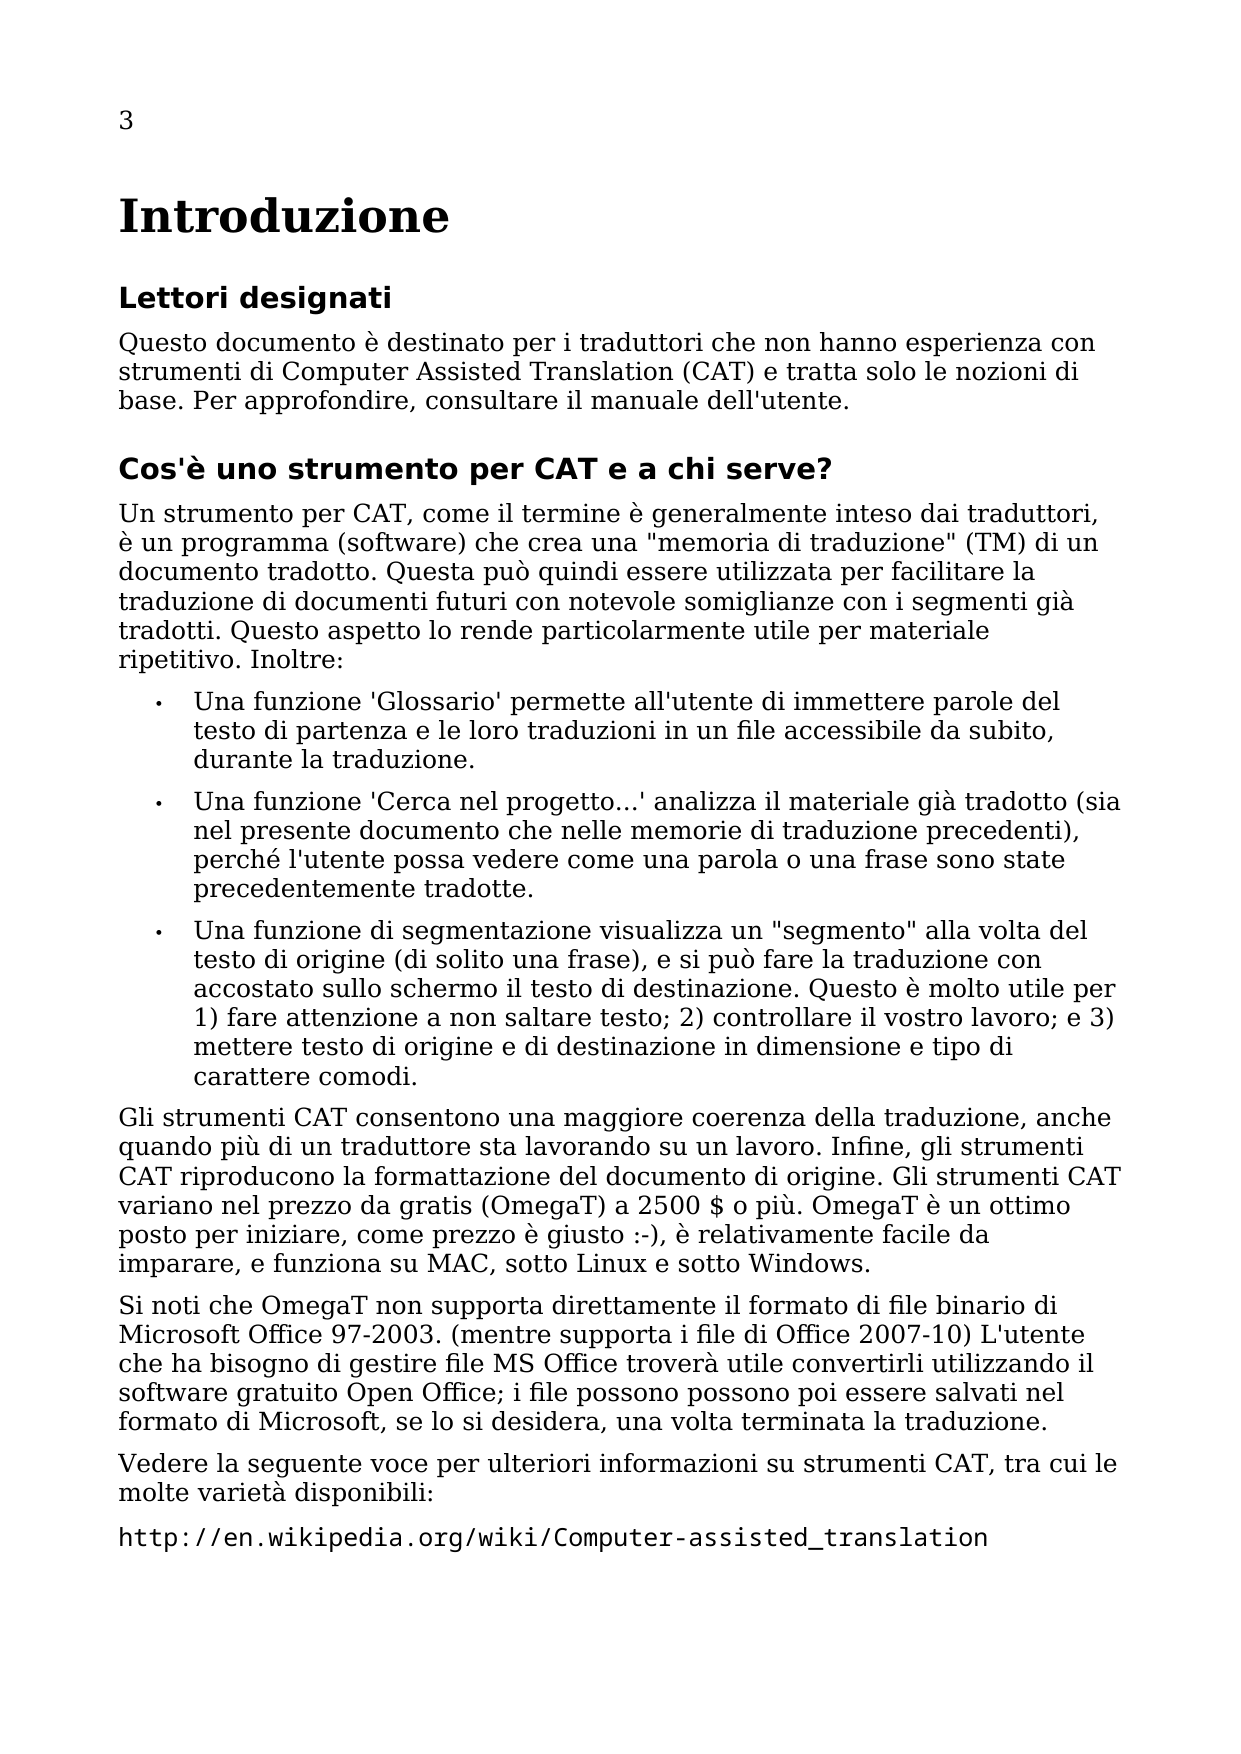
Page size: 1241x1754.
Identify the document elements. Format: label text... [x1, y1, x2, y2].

subtitle Lettori designati [118, 281, 1122, 315]
text Vedere la seguente voce per ulteriori informazioni su strumenti CAT, tra cui le molte varietà disponibili: [118, 1449, 1122, 1507]
list Una funzione 'Glossario' permette all'utente di immettere parole del testo di partenza e le loro traduzioni in un file accessibile da subito, durante la traduzione. [156, 687, 1122, 774]
text Questo documento è destinato per i traduttori che non hanno esperienza con strumenti di Computer Assisted Translation (CAT) e tratta solo le nozioni di base. Per approfondire, consultare il manuale dell'utente. [118, 328, 1122, 415]
text Si noti che OmegaT non supporta direttamente il formato di file binario di Microsoft Office 97-2003. (mentre supporta i file di Office 2007-10) L'utente che ha bisogno di gestire file MS Office troverà utile convertirli utilizzando il software gratuito Open Office; i file possono possono poi essere salvati nel formato di Microsoft, se lo si desidera, una volta terminata la traduzione. [118, 1291, 1122, 1437]
list Una funzione 'Cerca nel progetto...' analizza il materiale già tradotto (sia nel presente documento che nelle memorie di traduzione precedenti), perché l'utente possa vedere come una parola o una frase sono state precedentemente tradotte. [156, 787, 1122, 903]
subtitle Cos'è uno strumento per CAT e a chi serve? [118, 453, 1122, 487]
text Un strumento per CAT, come il termine è generalmente inteso dai traduttori, è un programma (software) che crea una "memoria di traduzione" (TM) di un documento tradotto. Questa può quindi essere utilizzata per facilitare la traduzione di documenti futuri con notevole somiglianze con i segmenti già tradotti. Questo aspetto lo rende particolarmente utile per materiale ripetitivo. Inoltre: [118, 499, 1122, 674]
subtitle Introduzione [118, 190, 1122, 244]
text Gli strumenti CAT consentono una maggiore coerenza della traduzione, anche quando più di un traduttore sta lavorando su un lavoro. Infine, gli strumenti CAT riproducono la formattazione del documento di origine. Gli strumenti CAT variano nel prezzo da gratis (OmegaT) a 2500 $ o più. OmegaT è un ottimo posto per iniziare, come prezzo è giusto :-), è relativamente facile da imparare, e funziona su MAC, sotto Linux e sotto Windows. [118, 1103, 1122, 1278]
list Una funzione di segmentazione visualizza un "segmento" alla volta del testo di origine (di solito una frase), e si può fare la traduzione con accostato sullo schermo il testo di destinazione. Questo è molto utile per 1) fare attenzione a non saltare testo; 2) controllare il vostro lavoro; e 3) mettere testo di origine e di destinazione in dimensione e tipo di carattere comodi. [156, 916, 1122, 1091]
text http://en.wikipedia.org/wiki/Computer-assisted_translation [118, 1520, 1122, 1554]
